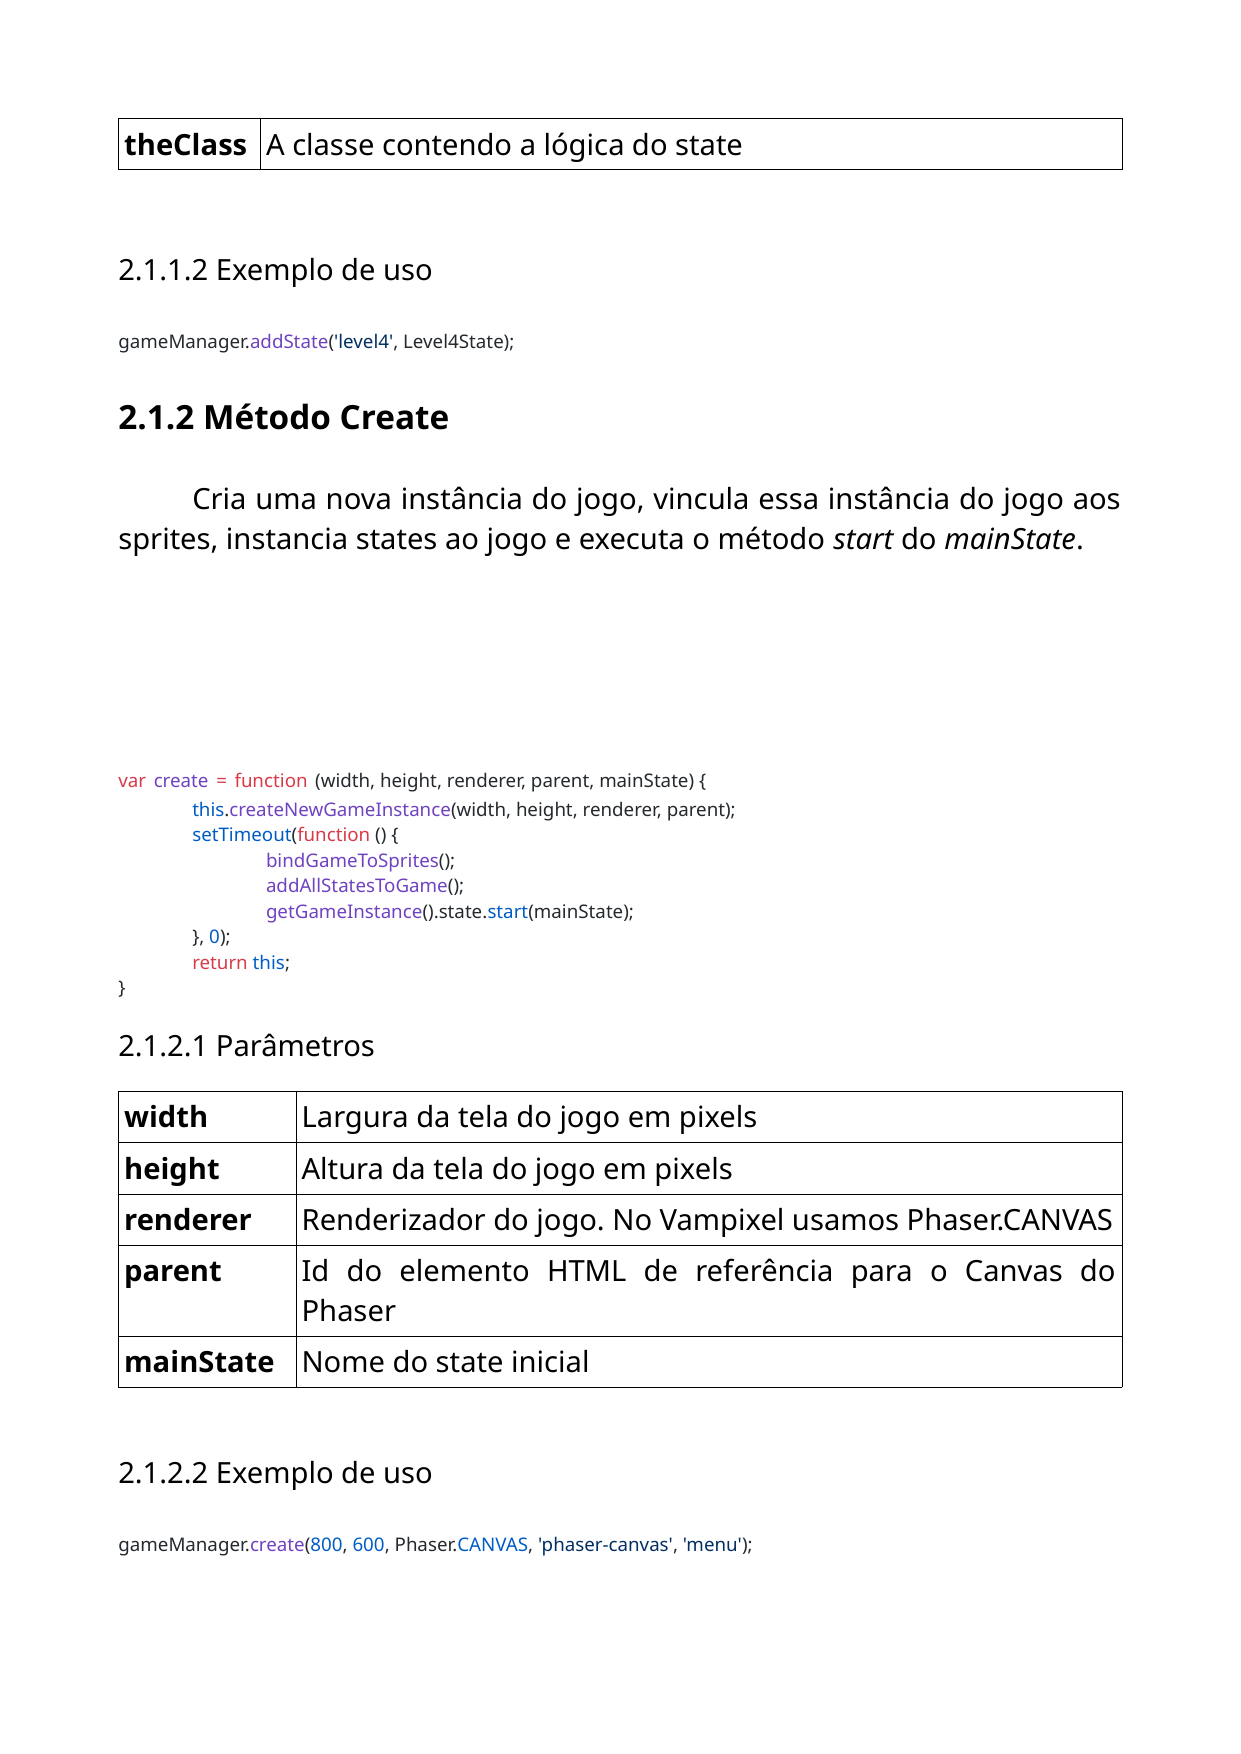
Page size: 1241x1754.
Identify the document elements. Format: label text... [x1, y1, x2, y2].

table_cell Renderizador do jogo. No Vampixel usamos Phaser.CANVAS [297, 1195, 1122, 1245]
text 2.1.1.2 Exemplo de uso [118, 249, 1122, 288]
table_cell Nome do state inicial [297, 1337, 1122, 1387]
text return this; [118, 949, 1122, 975]
table_header Largura da tela do jogo em pixels [297, 1092, 1122, 1142]
table_cell Id do elemento HTML de referência para o Canvas do Phaser [297, 1246, 1122, 1336]
text gameManager.addState('level4', Level4State); [118, 328, 1122, 354]
table_header width [119, 1092, 296, 1142]
text 2.1.2 Método Create [118, 393, 1122, 439]
text 2.1.2.2 Exemplo de uso [118, 1452, 1122, 1492]
table_cell parent [119, 1246, 296, 1336]
text getGameInstance().state.start(mainState); [118, 898, 1122, 924]
text gameManager.create(800, 600, Phaser.CANVAS, 'phaser-canvas', 'menu'); [118, 1532, 1122, 1557]
table_cell Altura da tela do jogo em pixels [297, 1143, 1122, 1193]
table_cell renderer [119, 1195, 296, 1245]
text } [118, 975, 1122, 1000]
table_cell A classe contendo a lógica do state [261, 119, 1122, 169]
table_cell height [119, 1143, 296, 1193]
text this.createNewGameInstance(width, height, renderer, parent); [118, 796, 1122, 822]
table_cell mainState [119, 1337, 296, 1387]
text bindGameToSprites(); [118, 847, 1122, 873]
text Cria uma nova instância do jogo, vincula essa instância do jogo aos sprites, instancia states ao jogo e executa o método start do mainState. [118, 478, 1122, 558]
text }, 0); [118, 924, 1122, 949]
text addAllStatesToGame(); [118, 873, 1122, 898]
text var create = function (width, height, renderer, parent, mainState) { [118, 756, 1122, 796]
table_cell theClass [119, 119, 260, 169]
text setTimeout(function () { [118, 822, 1122, 847]
text 2.1.2.1 Parâmetros [118, 1026, 1122, 1065]
